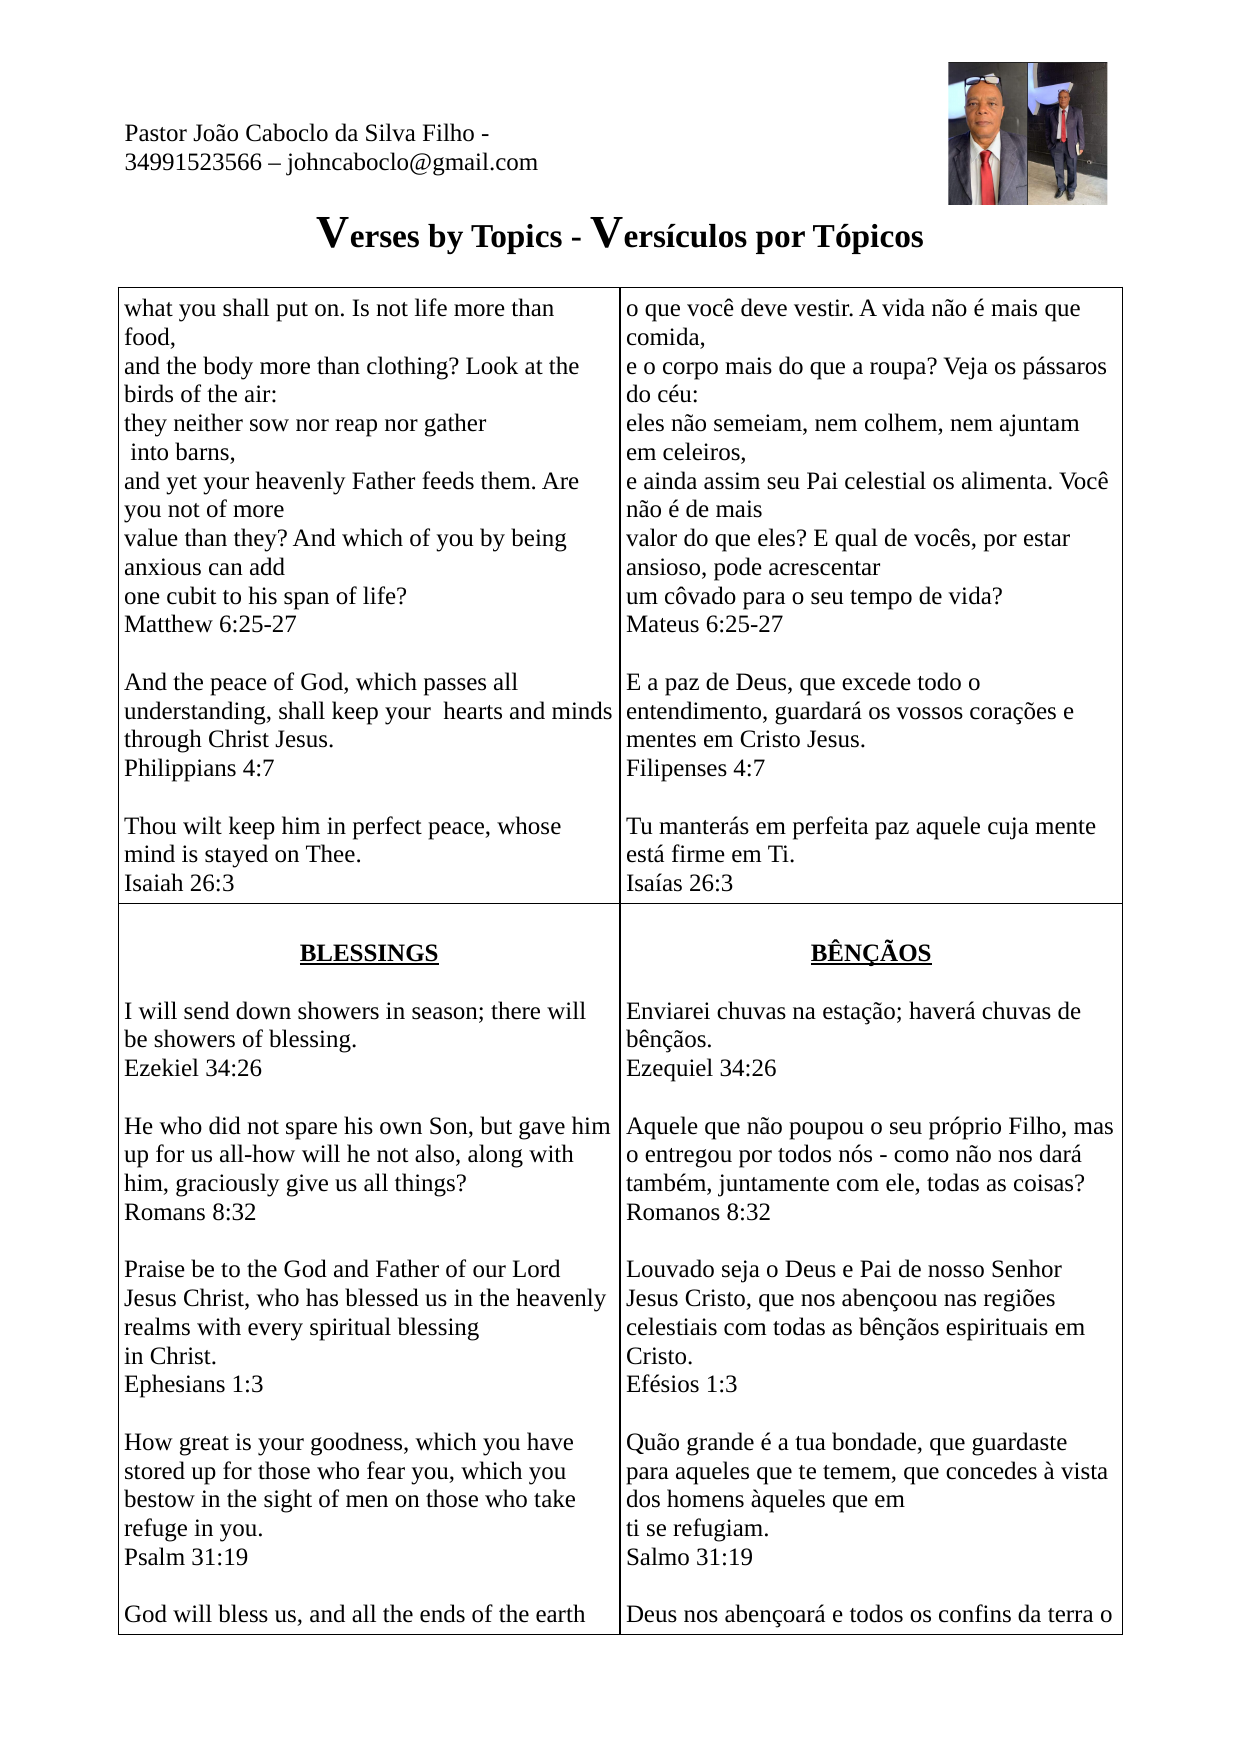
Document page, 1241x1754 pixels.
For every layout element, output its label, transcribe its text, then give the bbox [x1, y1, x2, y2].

picture [948, 62, 1108, 205]
table_cell BÊNÇÃOS Enviarei chuvas na estação; haverá chuvas de bênçãos. Ezequiel 34:26 Aquele que não poupou o seu próprio Filho, mas o entregou por todos nós - como não nos dará também, juntamente com ele, todas as coisas? Romanos 8:32 Louvado seja o Deus e Pai de nosso Senhor Jesus Cristo, que nos abençoou nas regiões celestiais com todas as bênçãos espirituais em Cristo. Efésios 1:3 Quão grande é a tua bondade, que guardaste para aqueles que te temem, que concedes à vista dos homens àqueles que em ti se refugiam. Salmo 31:19 Deus nos abençoará e todos os confins da terra o [621, 904, 1122, 1634]
table_cell BLESSINGS I will send down showers in season; there will be showers of blessing. Ezekiel 34:26 He who did not spare his own Son, but gave him up for us all-how will he not also, along with him, graciously give us all things? Romans 8:32 Praise be to the God and Father of our Lord Jesus Christ, who has blessed us in the heavenly realms with every spiritual blessing in Christ. Ephesians 1:3 How great is your goodness, which you have stored up for those who fear you, which you bestow in the sight of men on those who take refuge in you. Psalm 31:19 God will bless us, and all the ends of the earth [119, 904, 619, 1634]
table_header o que você deve vestir. A vida não é mais que comida, e o corpo mais do que a roupa? Veja os pássaros do céu: eles não semeiam, nem colhem, nem ajuntam em celeiros, e ainda assim seu Pai celestial os alimenta. Você não é de mais valor do que eles? E qual de vocês, por estar ansioso, pode acrescentar um côvado para o seu tempo de vida? Mateus 6:25-27 E a paz de Deus, que excede todo o entendimento, guardará os vossos corações e mentes em Cristo Jesus. Filipenses 4:7 Tu manterás em perfeita paz aquele cuja mente está firme em Ti. Isaías 26:3 [621, 288, 1122, 903]
table_header what you shall put on. Is not life more than food, and the body more than clothing? Look at the birds of the air: they neither sow nor reap nor gather into barns, and yet your heavenly Father feeds them. Are you not of more value than they? And which of you by being anxious can add one cubit to his span of life? Matthew 6:25-27 And the peace of God, which passes all understanding, shall keep your hearts and minds through Christ Jesus. Philippians 4:7 Thou wilt keep him in perfect peace, whose mind is stayed on Thee. Isaiah 26:3 [119, 288, 619, 903]
